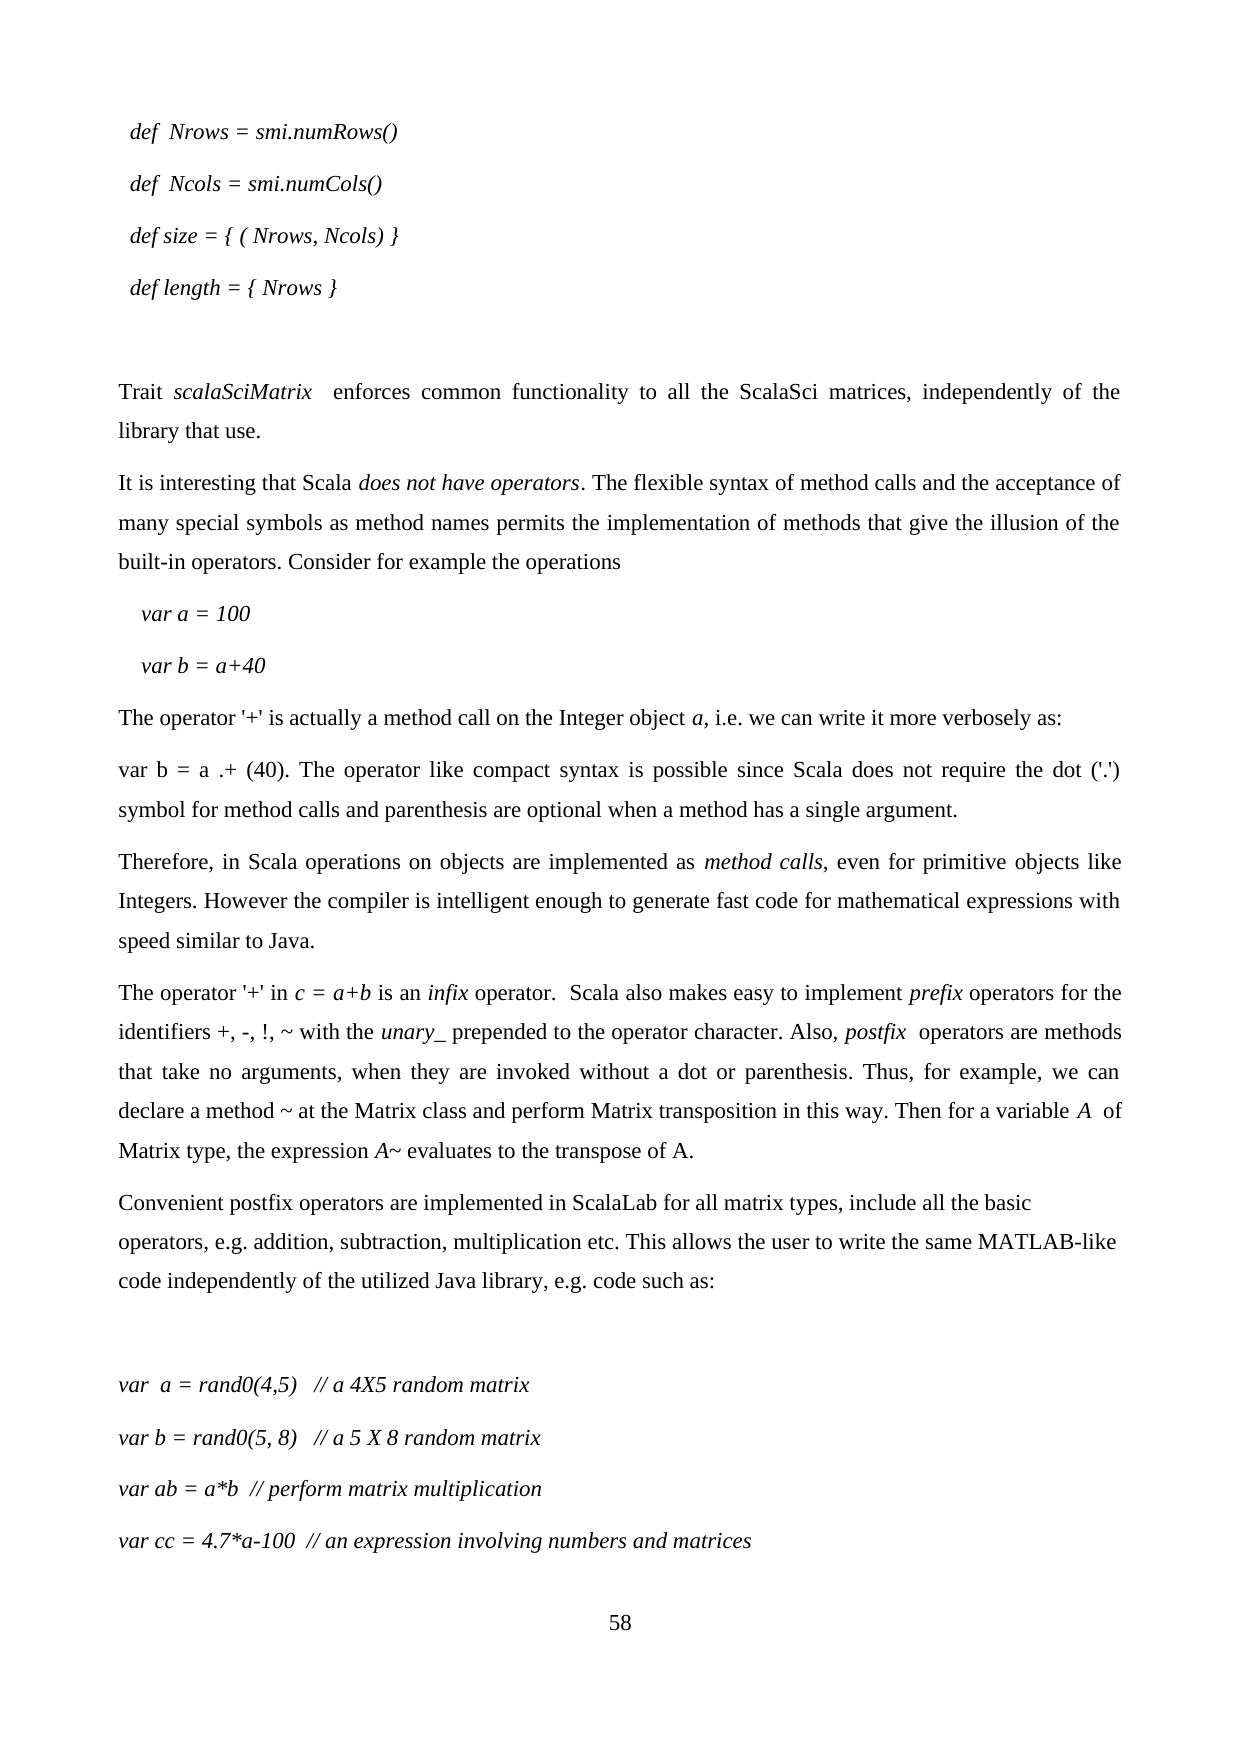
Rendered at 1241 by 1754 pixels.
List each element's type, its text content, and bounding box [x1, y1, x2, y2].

text def length = { Nrows } [118, 274, 1122, 300]
text Trait scalaSciMatrix enforces common functionality to all the ScalaSci matrices, independently of the library that use. [118, 378, 1122, 444]
text def Nrows = smi.numRows() [118, 118, 1122, 144]
text def Ncols = smi.numCols() [118, 170, 1122, 196]
text The operator '+' in c = a+b is an infix operator. Scala also makes easy to implement prefix operators for the identifiers +, -, !, ~ with the unary_ prepended to the operator character. Also, postfix operators are methods that take no arguments, when they are invoked without a dot or parenthesis. Thus, for example, we can declare a method ~ at the Matrix class and perform Matrix transposition in this way. Then for a variable A of Matrix type, the expression A~ evaluates to the transpose of A. [118, 979, 1122, 1163]
text var b = rand0(5, 8) // a 5 X 8 random matrix [118, 1423, 1122, 1450]
text Convenient postfix operators are implemented in ScalaLab for all matrix types, include all the basic operators, e.g. addition, subtraction, multiplication etc. This allows the user to write the same MATLAB-like code independently of the utilized Java library, e.g. code such as: [118, 1189, 1122, 1294]
text Therefore, in Scala operations on objects are implemented as method calls, even for primitive objects like Integers. However the compiler is intelligent enough to generate fast code for mathematical expressions with speed similar to Java. [118, 848, 1122, 953]
text var a = 100 [118, 600, 1122, 627]
text var b = a .+ (40). The operator like compact syntax is possible since Scala does not require the dot ('.') symbol for method calls and parenthesis are optional when a method has a single argument. [118, 756, 1122, 822]
text var ab = a*b // perform matrix multiplication [118, 1476, 1122, 1502]
text var b = a+40 [118, 652, 1122, 679]
text var cc = 4.7*a-100 // an expression involving numbers and matrices [118, 1527, 1122, 1554]
text var a = rand0(4,5) // a 4X5 random matrix [118, 1372, 1122, 1398]
text The operator '+' is actually a method call on the Integer object a, i.e. we can write it more verbosely as: [118, 704, 1122, 731]
text def size = { ( Nrows, Ncols) } [118, 222, 1122, 248]
text It is interesting that Scala does not have operators. The flexible syntax of method calls and the acceptance of many special symbols as method names permits the implementation of methods that give the illusion of the built-in operators. Consider for example the operations [118, 469, 1122, 575]
